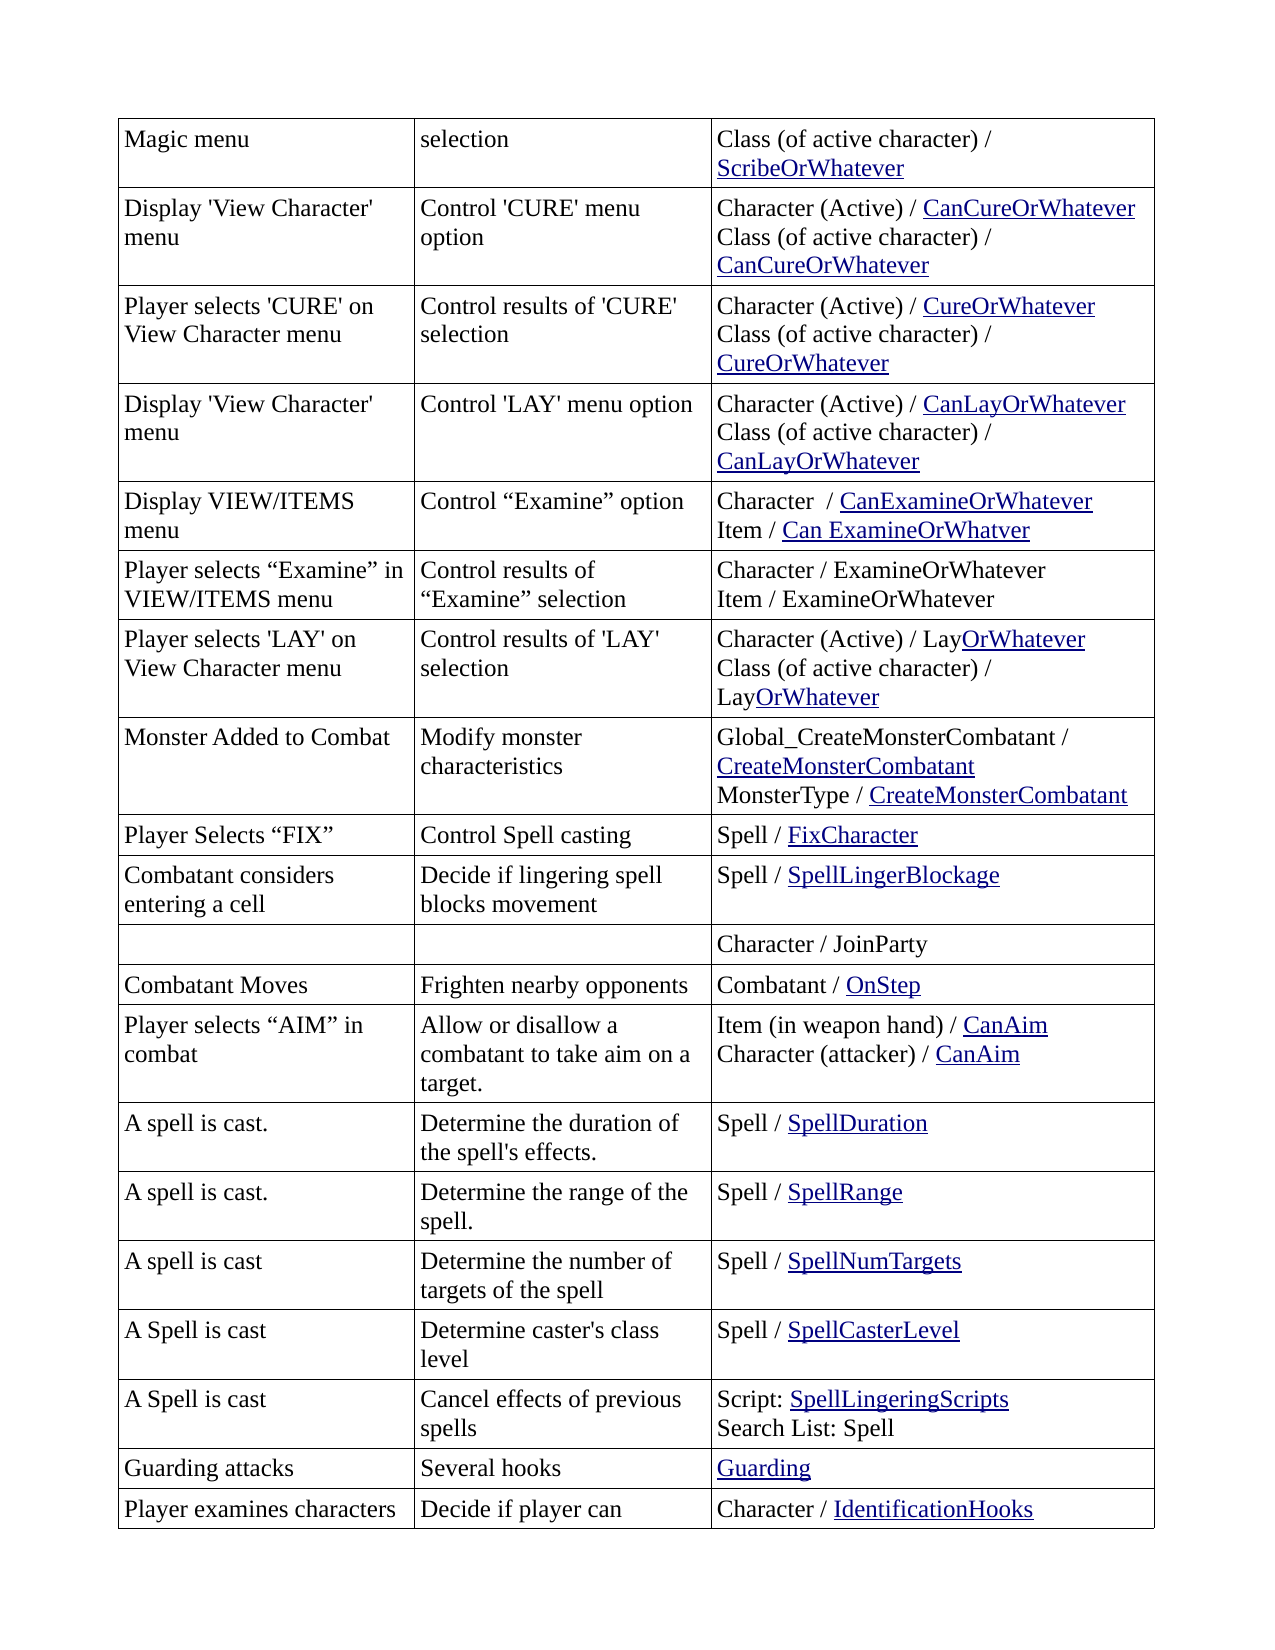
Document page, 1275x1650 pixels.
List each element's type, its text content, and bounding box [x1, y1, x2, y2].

table_cell Spell / SpellLingerBlockage [712, 856, 1154, 924]
table_cell Cancel effects of previous spells [415, 1380, 711, 1447]
table_cell Character / ExamineOrWhatever Item / ExamineOrWhatever [712, 551, 1154, 619]
table_cell Monster Added to Combat [119, 718, 414, 814]
table_cell Allow or disallow a combatant to take aim on a target. [415, 1005, 711, 1102]
table_cell [119, 925, 414, 964]
table_cell Magic menu [119, 119, 414, 187]
table_cell Control “Examine” option [415, 482, 711, 550]
table_cell Player selects 'CURE' on View Character menu [119, 286, 414, 383]
table_cell Player selects “Examine” in VIEW/ITEMS menu [119, 551, 414, 619]
table_cell Player selects “AIM” in combat [119, 1005, 414, 1102]
table_cell Several hooks [415, 1449, 711, 1488]
table_cell [415, 925, 711, 964]
table_cell Control results of 'CURE' selection [415, 286, 711, 383]
table_cell Modify monster characteristics [415, 718, 711, 814]
table_cell A Spell is cast [119, 1380, 414, 1447]
table_cell Display 'View Character' menu [119, 384, 414, 481]
table_cell Display 'View Character' menu [119, 188, 414, 285]
table_cell Guarding attacks [119, 1449, 414, 1488]
table_cell Class (of active character) / ScribeOrWhatever [712, 119, 1154, 187]
table_cell Spell / SpellDuration [712, 1103, 1154, 1171]
table_cell Determine the duration of the spell's effects. [415, 1103, 711, 1171]
table_cell Control 'CURE' menu option [415, 188, 711, 285]
table_cell Player examines characters [119, 1489, 414, 1528]
table_cell Control 'LAY' menu option [415, 384, 711, 481]
table_cell Item (in weapon hand) / CanAim Character (attacker) / CanAim [712, 1005, 1154, 1102]
table_cell Character (Active) / LayOrWhatever Class (of active character) / LayOrWhatever [712, 620, 1154, 717]
table_cell Character (Active) / CureOrWhatever Class (of active character) / CureOrWhatever [712, 286, 1154, 383]
table_cell Frighten nearby opponents [415, 965, 711, 1004]
table_cell selection [415, 119, 711, 187]
table_cell Character (Active) / CanLayOrWhatever Class (of active character) / CanLayOrWhatever [712, 384, 1154, 481]
table_cell A spell is cast. [119, 1172, 414, 1240]
table_cell Determine the range of the spell. [415, 1172, 711, 1240]
table_cell Script: SpellLingeringScripts Search List: Spell [712, 1380, 1154, 1447]
table_cell Decide if lingering spell blocks movement [415, 856, 711, 924]
table_cell Character / CanExamineOrWhatever Item / Can ExamineOrWhatver [712, 482, 1154, 550]
table_cell Display VIEW/ITEMS menu [119, 482, 414, 550]
table_cell Determine caster's class level [415, 1310, 711, 1378]
table_cell Determine the number of targets of the spell [415, 1241, 711, 1309]
table_cell Control Spell casting [415, 815, 711, 855]
table_cell Guarding [712, 1449, 1154, 1488]
table_cell Combatant Moves [119, 965, 414, 1004]
table_cell A Spell is cast [119, 1310, 414, 1378]
table_cell Decide if player can [415, 1489, 711, 1528]
table_cell Combatant / OnStep [712, 965, 1154, 1004]
table_cell A spell is cast. [119, 1103, 414, 1171]
table_cell Global_CreateMonsterCombatant / CreateMonsterCombatant MonsterType / CreateMonsterCombatant [712, 718, 1154, 814]
table_cell Character / JoinParty [712, 925, 1154, 964]
table_cell Player Selects “FIX” [119, 815, 414, 855]
table_cell Player selects 'LAY' on View Character menu [119, 620, 414, 717]
table_cell Character (Active) / CanCureOrWhatever Class (of active character) / CanCureOrWhatever [712, 188, 1154, 285]
table_cell Combatant considers entering a cell [119, 856, 414, 924]
table_cell Spell / FixCharacter [712, 815, 1154, 855]
table_cell Control results of 'LAY' selection [415, 620, 711, 717]
table_cell Character / IdentificationHooks [712, 1489, 1154, 1528]
table_cell Spell / SpellRange [712, 1172, 1154, 1240]
table_cell Control results of “Examine” selection [415, 551, 711, 619]
table_cell A spell is cast [119, 1241, 414, 1309]
table_cell Spell / SpellNumTargets [712, 1241, 1154, 1309]
table_cell Spell / SpellCasterLevel [712, 1310, 1154, 1378]
